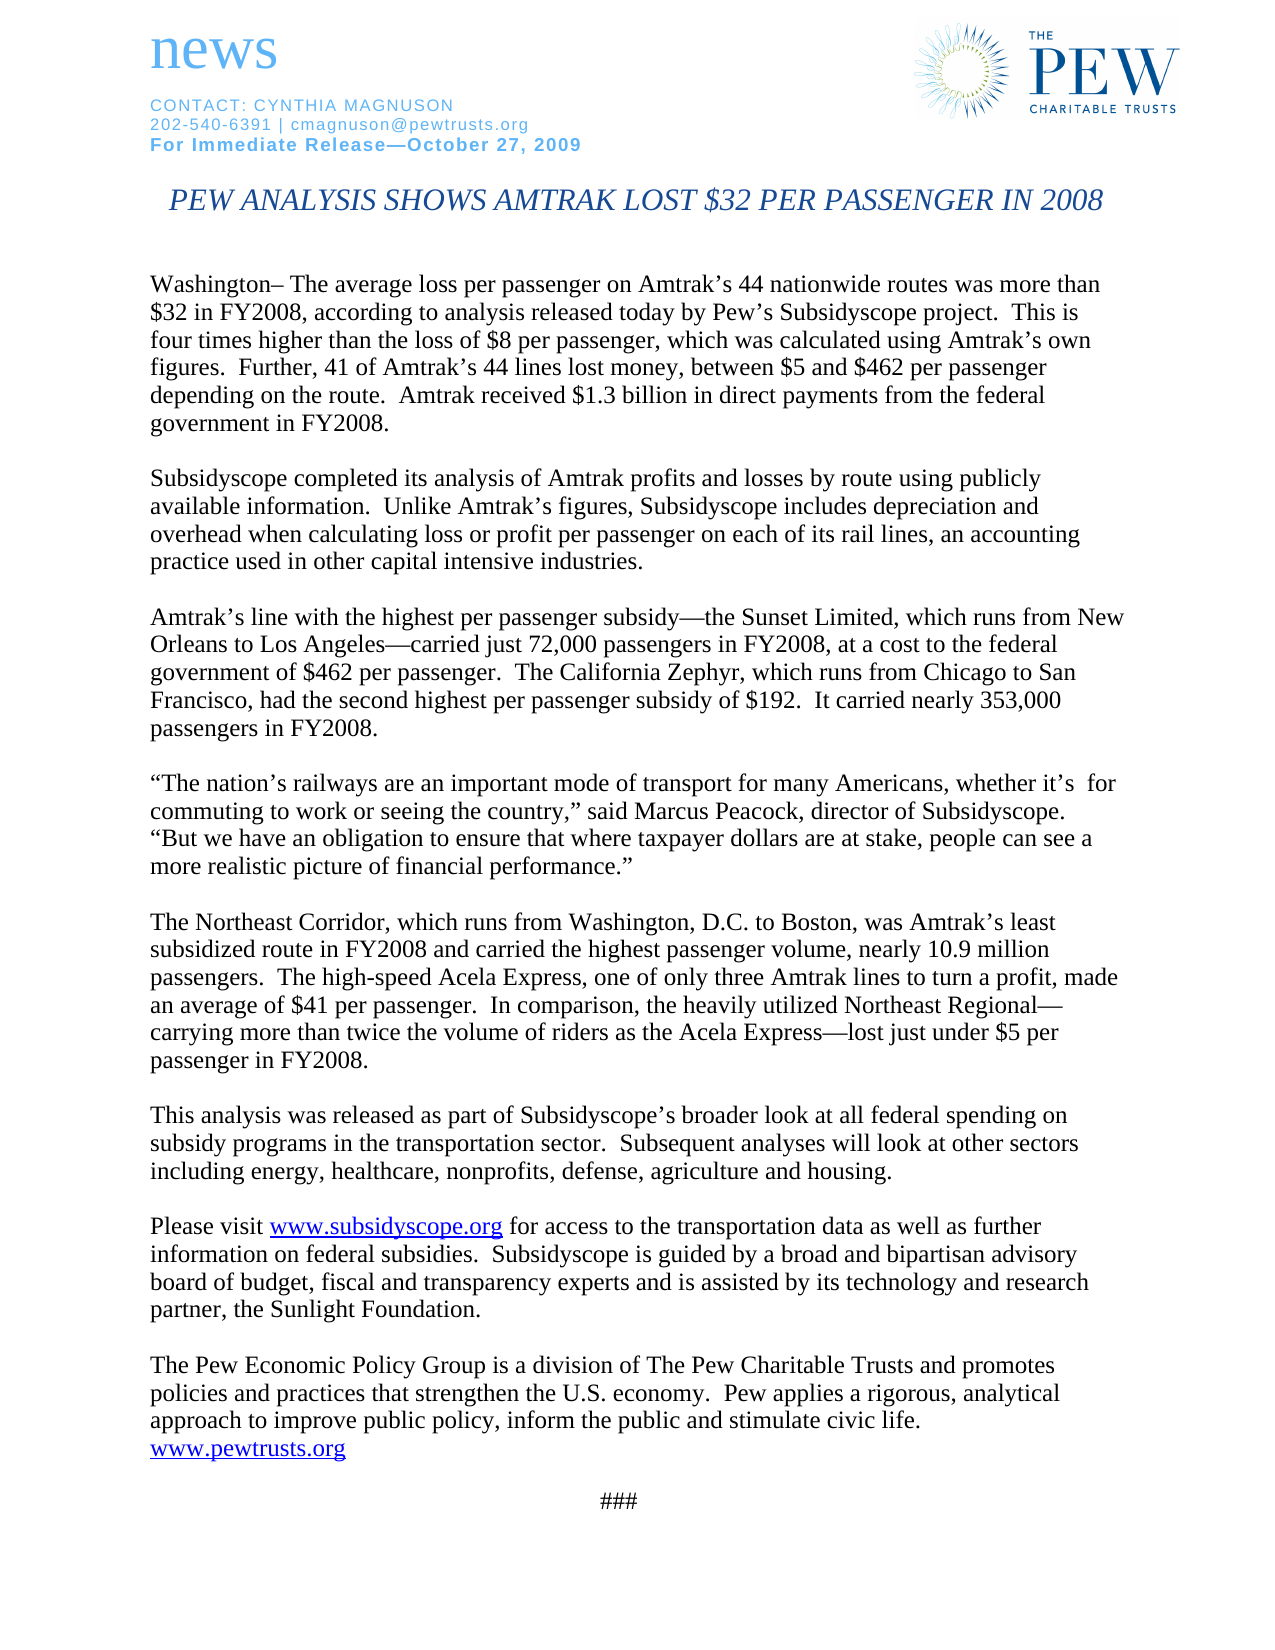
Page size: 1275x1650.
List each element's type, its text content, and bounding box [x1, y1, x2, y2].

text “The nation’s railways are an important mode of transport for many Americans, whether it’s for commuting to work or seeing the country,” said Marcus Peacock, director of Subsidyscope. “But we have an obligation to ensure that where taxpayer dollars are at stake, people can see a more realistic picture of financial performance.” [150, 769, 1125, 880]
text ### [150, 1487, 1125, 1514]
text Subsidyscope completed its analysis of Amtrak profits and losses by route using publicly available information. Unlike Amtrak’s figures, Subsidyscope includes depreciation and overhead when calculating loss or profit per passenger on each of its rail lines, an accounting practice used in other capital intensive industries. [150, 464, 1125, 575]
text Please visit www.subsidyscope.org for access to the transportation data as well as further information on federal subsidies. Subsidyscope is guided by a broad and bipartisan advisory board of budget, fiscal and transparency experts and is assisted by its technology and research partner, the Sunlight Foundation. [150, 1212, 1125, 1323]
text This analysis was released as part of Subsidyscope’s broader look at all federal spending on subsidy programs in the transportation sector. Subsequent analyses will look at other sectors including energy, healthcare, nonprofits, defense, agriculture and housing. [150, 1102, 1125, 1185]
text The Northeast Corridor, which runs from Washington, D.C. to Boston, was Amtrak’s least subsidized route in FY2008 and carried the highest passenger volume, nearly 10.9 million passengers. The high-speed Acela Express, one of only three Amtrak lines to turn a profit, made an average of $41 per passenger. In comparison, the heavily utilized Northeast Regional—carrying more than twice the volume of riders as the Acela Express—lost just under $5 per passenger in FY2008. [150, 908, 1125, 1074]
text Amtrak’s line with the highest per passenger subsidy—the Sunset Limited, which runs from New Orleans to Los Angeles—carried just 72,000 passengers in FY2008, at a cost to the federal government of $462 per passenger. The California Zephyr, which runs from Chicago to San Francisco, had the second highest per passenger subsidy of $192. It carried nearly 353,000 passengers in FY2008. [150, 603, 1125, 741]
text Washington– The average loss per passenger on Amtrak’s 44 nationwide routes was more than $32 in FY2008, according to analysis released today by Pew’s Subsidyscope project. This is four times higher than the loss of $8 per passenger, which was calculated using Amtrak’s own figures. Further, 41 of Amtrak’s 44 lines lost money, between $5 and $462 per passenger depending on the route. Amtrak received $1.3 billion in direct payments from the federal government in FY2008. [150, 270, 1125, 437]
picture [914, 17, 1180, 119]
text The Pew Economic Policy Group is a division of The Pew Charitable Trusts and promotes policies and practices that strengthen the U.S. economy. Pew applies a rigorous, analytical approach to improve public policy, inform the public and stimulate civic life. www.pewtrusts.org [150, 1351, 1125, 1462]
